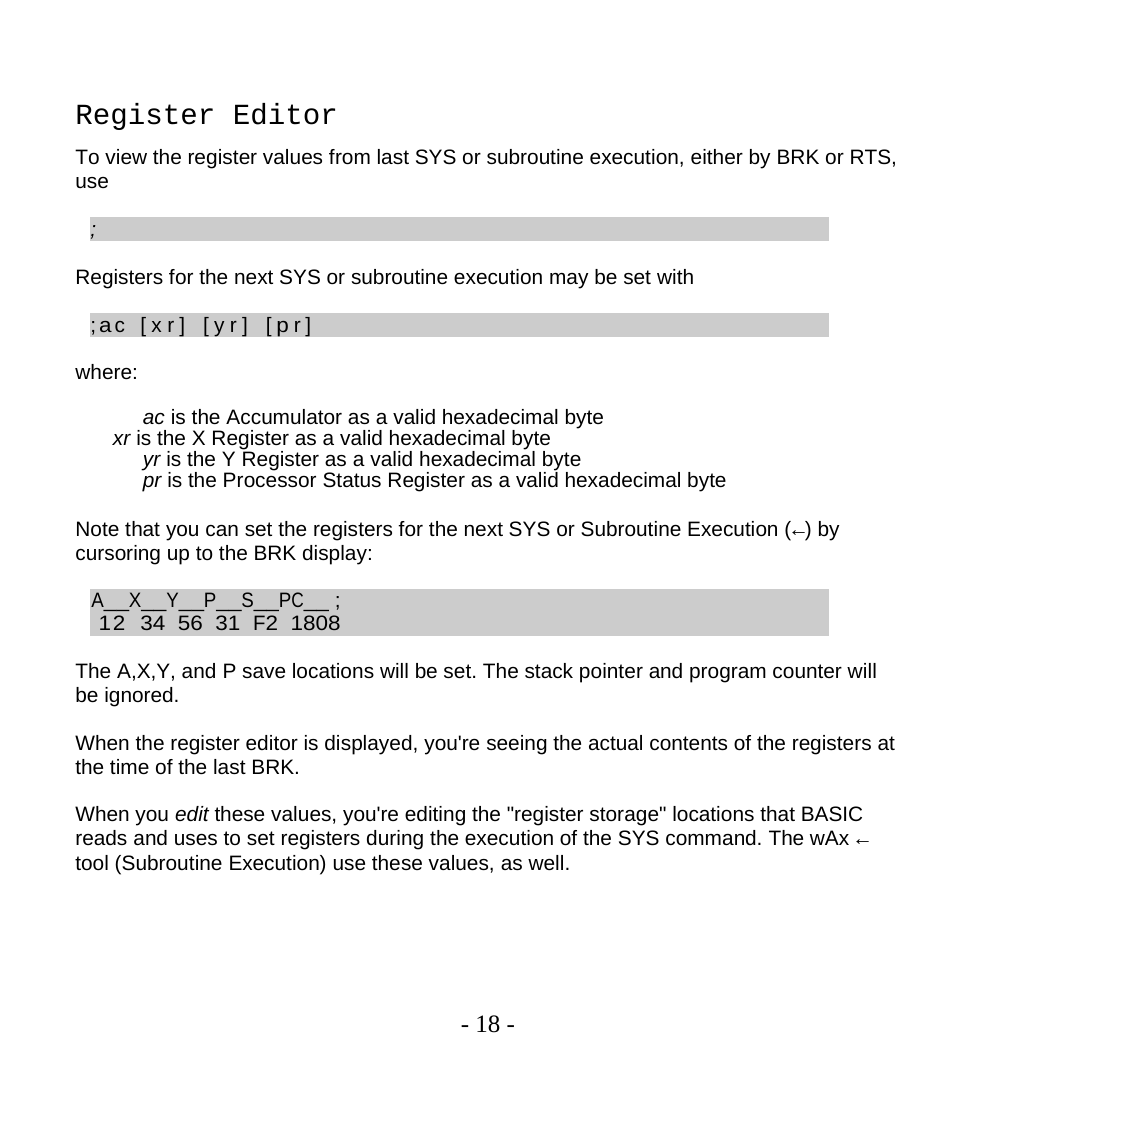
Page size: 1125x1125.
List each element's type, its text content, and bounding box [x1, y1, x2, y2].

text yr is the Y Register as a valid hexadecimal byte [113, 450, 1038, 471]
text Registers for the next SYS or subroutine execution may be set with [75, 265, 1038, 289]
text The A,X,Y, and P save locations will be set. The stack pointer and program counter will be ignored. [75, 659, 877, 707]
text ;ac [xr] [yr] [pr] [90, 313, 1038, 337]
text pr is the Processor Status Register as a valid hexadecimal byte [113, 471, 1038, 492]
text where: [75, 360, 1038, 384]
text When you edit these values, you're editing the "register storage" locations that BASIC reads and uses to set registers during the execution of the SYS command. The wAx ← tool (Subroutine Execution) use these values, as well. [75, 803, 879, 875]
text Register Editor [75, 100, 1038, 133]
text To view the register values from last SYS or subroutine execution, either by BRK or RTS, use [75, 145, 898, 193]
text - 18 - [461, 1009, 1038, 1038]
text A__X__Y__P__S__PC__ ;12 34 56 31 F2 1808 [84, 588, 340, 635]
text Note that you can set the registers for the next SYS or Subroutine Execution (←) by cursoring up to the BRK display: [75, 516, 843, 564]
text When the register editor is displayed, you're seeing the actual contents of the registers at the time of the last BRK. [75, 731, 899, 779]
text ; [90, 217, 1038, 241]
text ac is the Accumulator as a valid hexadecimal byte xr is the X Register as a valid hexadecimal byte [113, 408, 615, 450]
